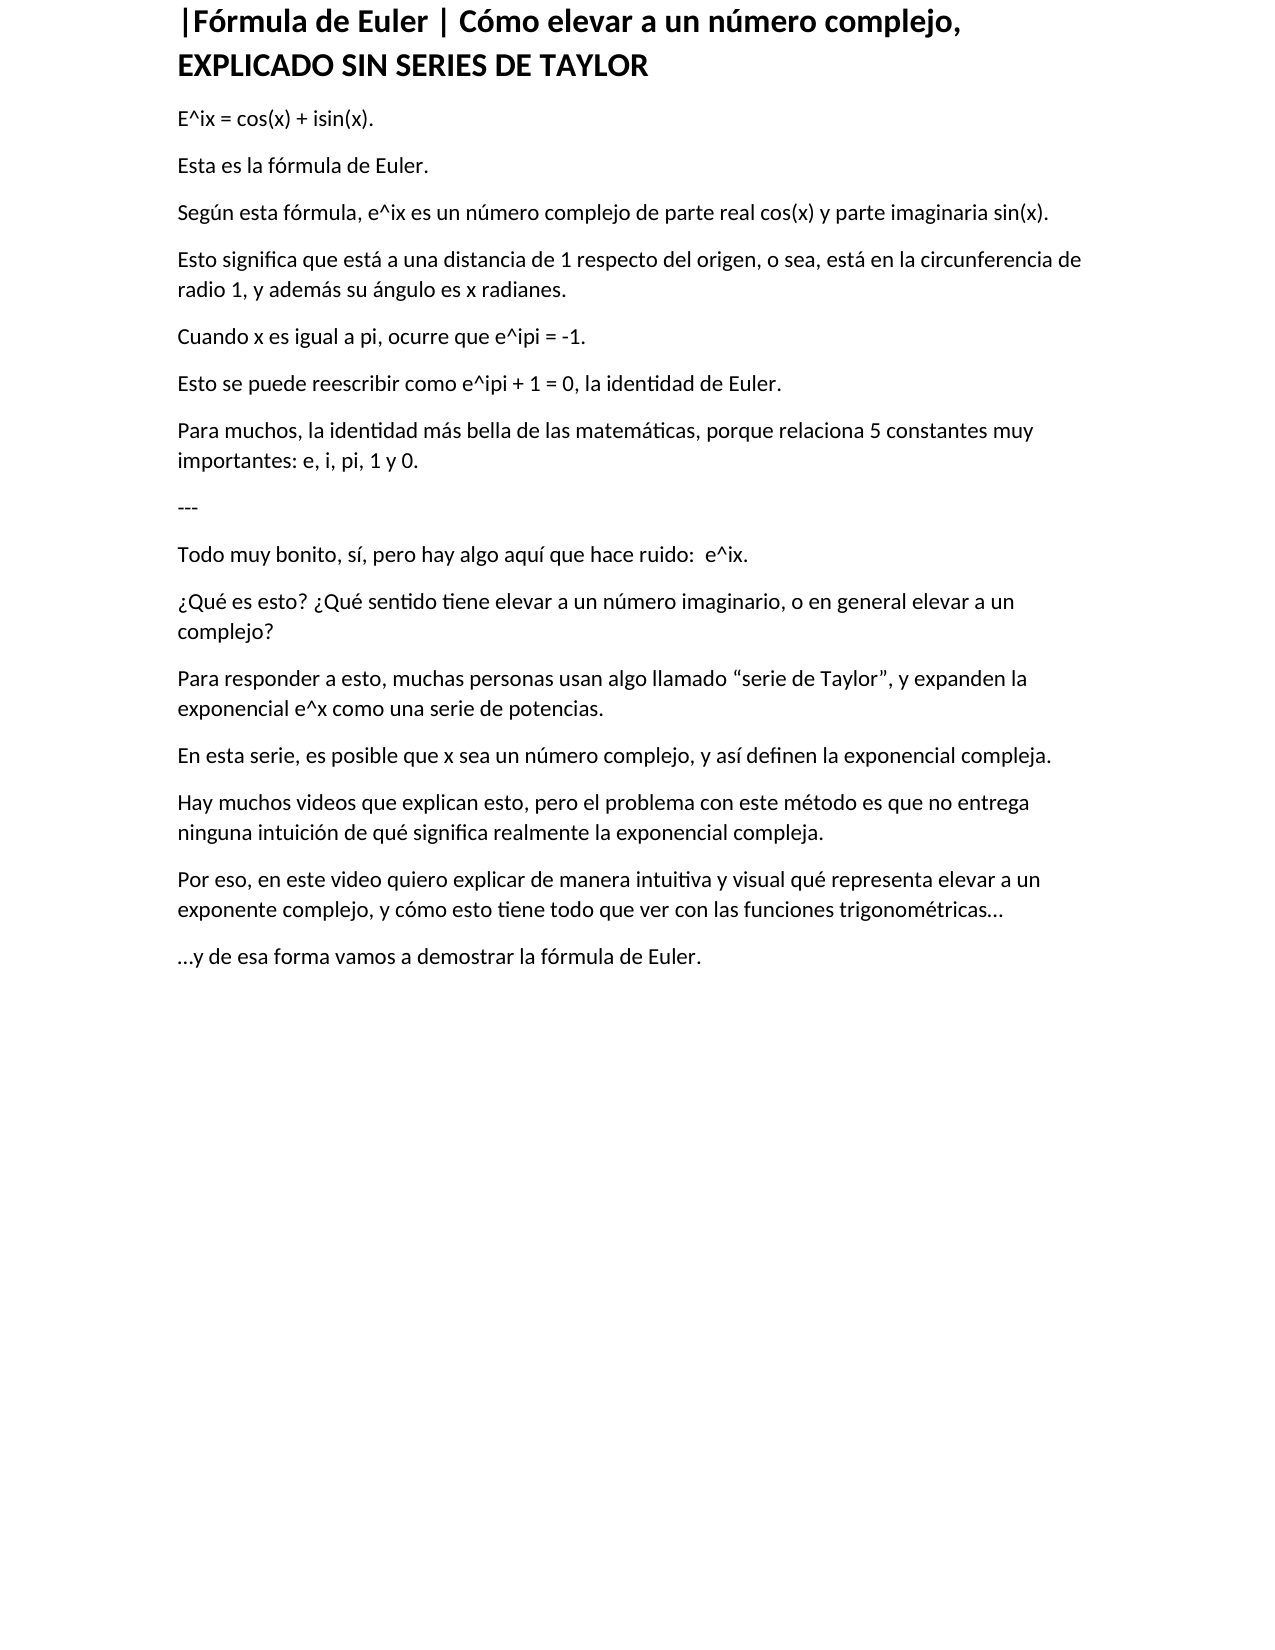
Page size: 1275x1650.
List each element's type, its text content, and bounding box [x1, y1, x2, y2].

text En esta serie, es posible que x sea un número complejo, y así definen la exponencial compleja. [177, 741, 1098, 769]
text Hay muchos videos que explican esto, pero el problema con este método es que no entrega ninguna intuición de qué significa realmente la exponencial compleja. [177, 788, 1098, 846]
text Esta es la fórmula de Euler. [177, 151, 1098, 179]
text Todo muy bonito, sí, pero hay algo aquí que hace ruido: e^ix. [177, 540, 1098, 568]
text Por eso, en este video quiero explicar de manera intuitiva y visual qué representa elevar a un exponente complejo, y cómo esto tiene todo que ver con las funciones trigonométricas… [177, 865, 1098, 923]
text Esto se puede reescribir como e^ipi + 1 = 0, la identidad de Euler. [177, 369, 1098, 397]
text Para muchos, la identidad más bella de las matemáticas, porque relaciona 5 constantes muy importantes: e, i, pi, 1 y 0. [177, 416, 1098, 474]
text Cuando x es igual a pi, ocurre que e^ipi = -1. [177, 322, 1098, 350]
text E^ix = cos(x) + isin(x). [177, 104, 1098, 133]
text |Fórmula de Euler | Cómo elevar a un número complejo, EXPLICADO SIN SERIES DE TAYLOR [177, 0, 1098, 85]
text Según esta fórmula, e^ix es un número complejo de parte real cos(x) y parte imaginaria sin(x). [177, 198, 1098, 226]
text ¿Qué es esto? ¿Qué sentido tiene elevar a un número imaginario, o en general elevar a un complejo? [177, 587, 1098, 645]
text Esto significa que está a una distancia de 1 respecto del origen, o sea, está en la circunferencia de radio 1, y además su ángulo es x radianes. [177, 245, 1098, 303]
text …y de esa forma vamos a demostrar la fórmula de Euler. [177, 942, 1098, 970]
text Para responder a esto, muchas personas usan algo llamado “serie de Taylor”, y expanden la exponencial e^x como una serie de potencias. [177, 664, 1098, 722]
text --- [177, 493, 1098, 521]
